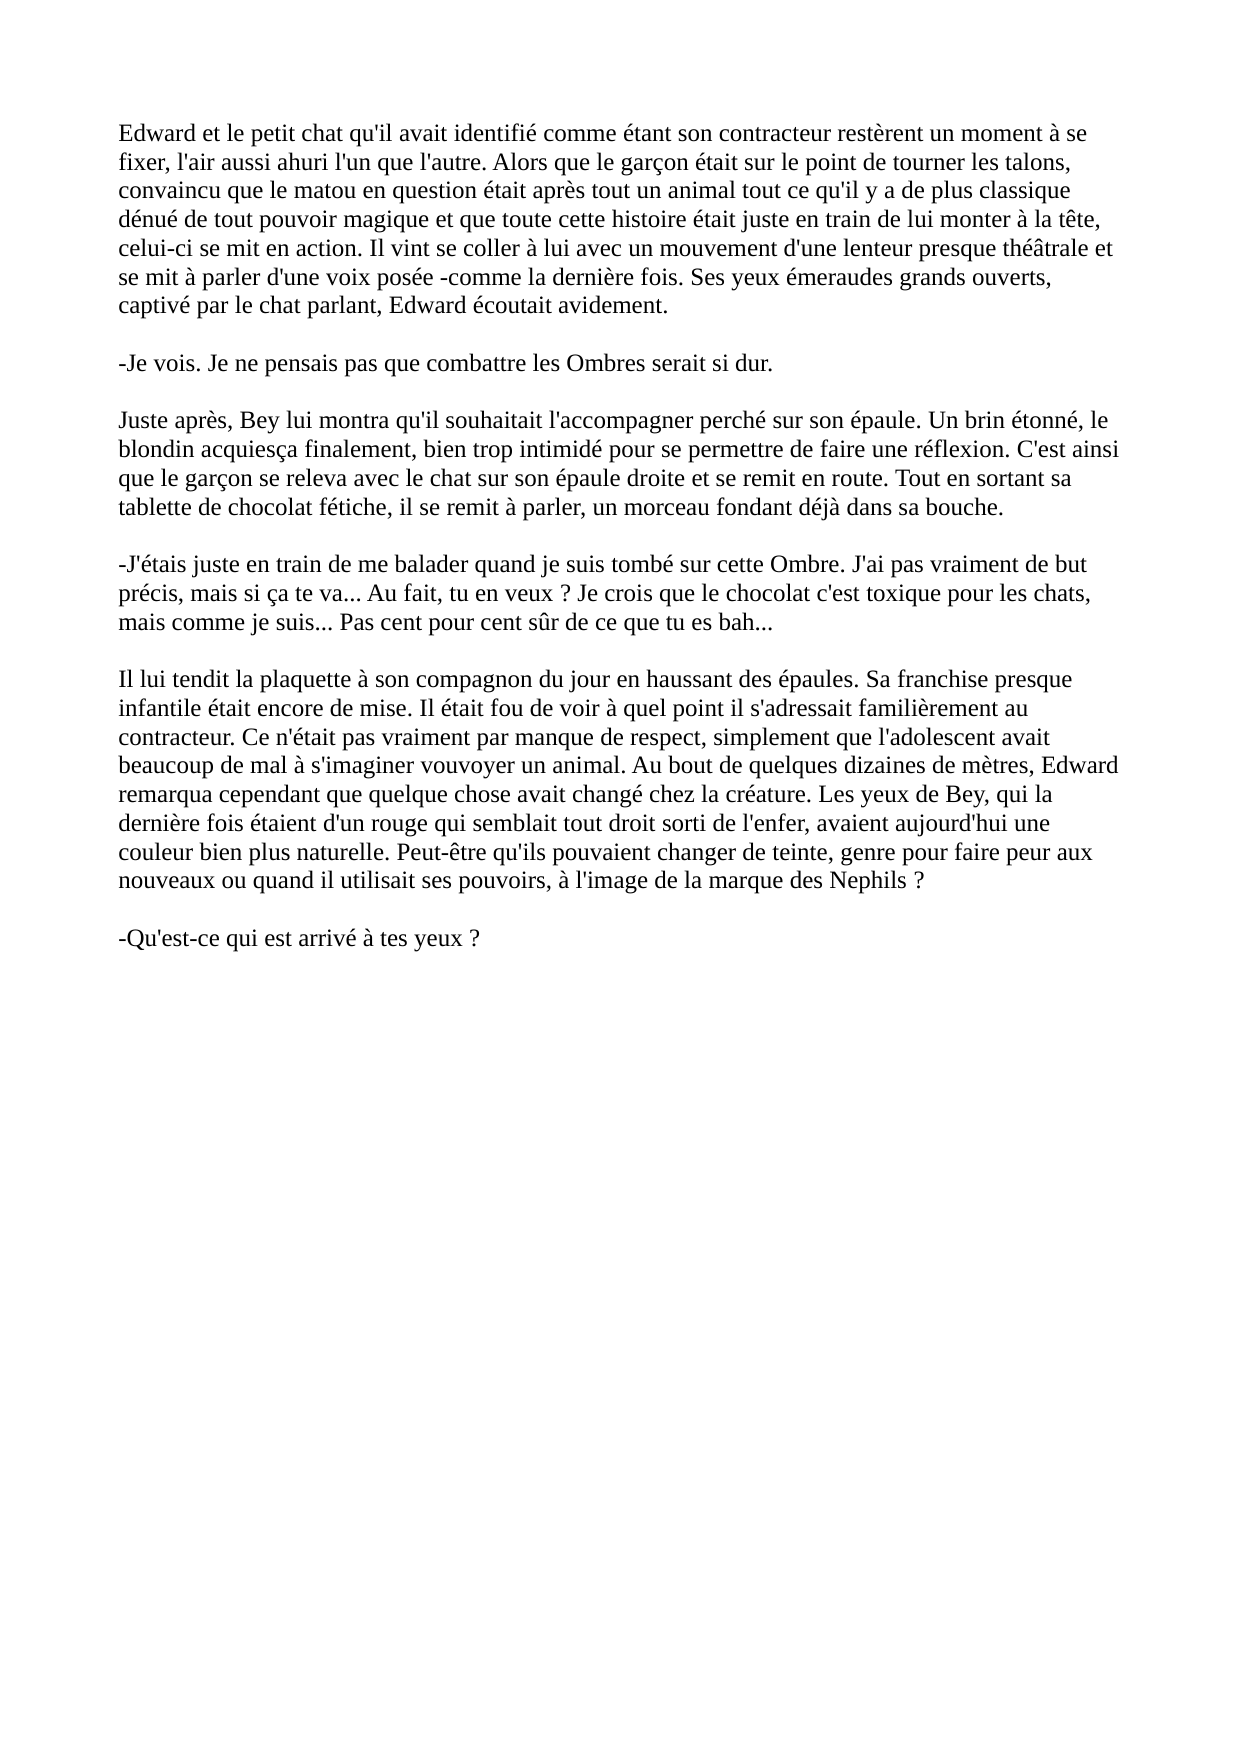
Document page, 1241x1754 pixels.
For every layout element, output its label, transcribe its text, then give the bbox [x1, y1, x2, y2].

text -Qu'est-ce qui est arrivé à tes yeux ? [118, 923, 1122, 952]
text Il lui tendit la plaquette à son compagnon du jour en haussant des épaules. Sa franchise presque infantile était encore de mise. Il était fou de voir à quel point il s'adressait familièrement au contracteur. Ce n'était pas vraiment par manque de respect, simplement que l'adolescent avait beaucoup de mal à s'imaginer vouvoyer un animal. Au bout de quelques dizaines de mètres, Edward remarqua cependant que quelque chose avait changé chez la créature. Les yeux de Bey, qui la dernière fois étaient d'un rouge qui semblait tout droit sorti de l'enfer, avaient aujourd'hui une couleur bien plus naturelle. Peut-être qu'ils pouvaient changer de teinte, genre pour faire peur aux nouveaux ou quand il utilisait ses pouvoirs, à l'image de la marque des Nephils ? [118, 664, 1122, 894]
text Juste après, Bey lui montra qu'il souhaitait l'accompagner perché sur son épaule. Un brin étonné, le blondin acquiesça finalement, bien trop intimidé pour se permettre de faire une réflexion. C'est ainsi que le garçon se releva avec le chat sur son épaule droite et se remit en route. Tout en sortant sa tablette de chocolat fétiche, il se remit à parler, un morceau fondant déjà dans sa bouche. [118, 406, 1122, 521]
text -Je vois. Je ne pensais pas que combattre les Ombres serait si dur. [118, 348, 1122, 377]
text -J'étais juste en train de me balader quand je suis tombé sur cette Ombre. J'ai pas vraiment de but précis, mais si ça te va... Au fait, tu en veux ? Je crois que le chocolat c'est toxique pour les chats, mais comme je suis... Pas cent pour cent sûr de ce que tu es bah... [118, 549, 1122, 636]
text Edward et le petit chat qu'il avait identifié comme étant son contracteur restèrent un moment à se fixer, l'air aussi ahuri l'un que l'autre. Alors que le garçon était sur le point de tourner les talons, convaincu que le matou en question était après tout un animal tout ce qu'il y a de plus classique dénué de tout pouvoir magique et que toute cette histoire était juste en train de lui monter à la tête, celui-ci se mit en action. Il vint se coller à lui avec un mouvement d'une lenteur presque théâtrale et se mit à parler d'une voix posée -comme la dernière fois. Ses yeux émeraudes grands ouverts, captivé par le chat parlant, Edward écoutait avidement. [118, 118, 1122, 319]
